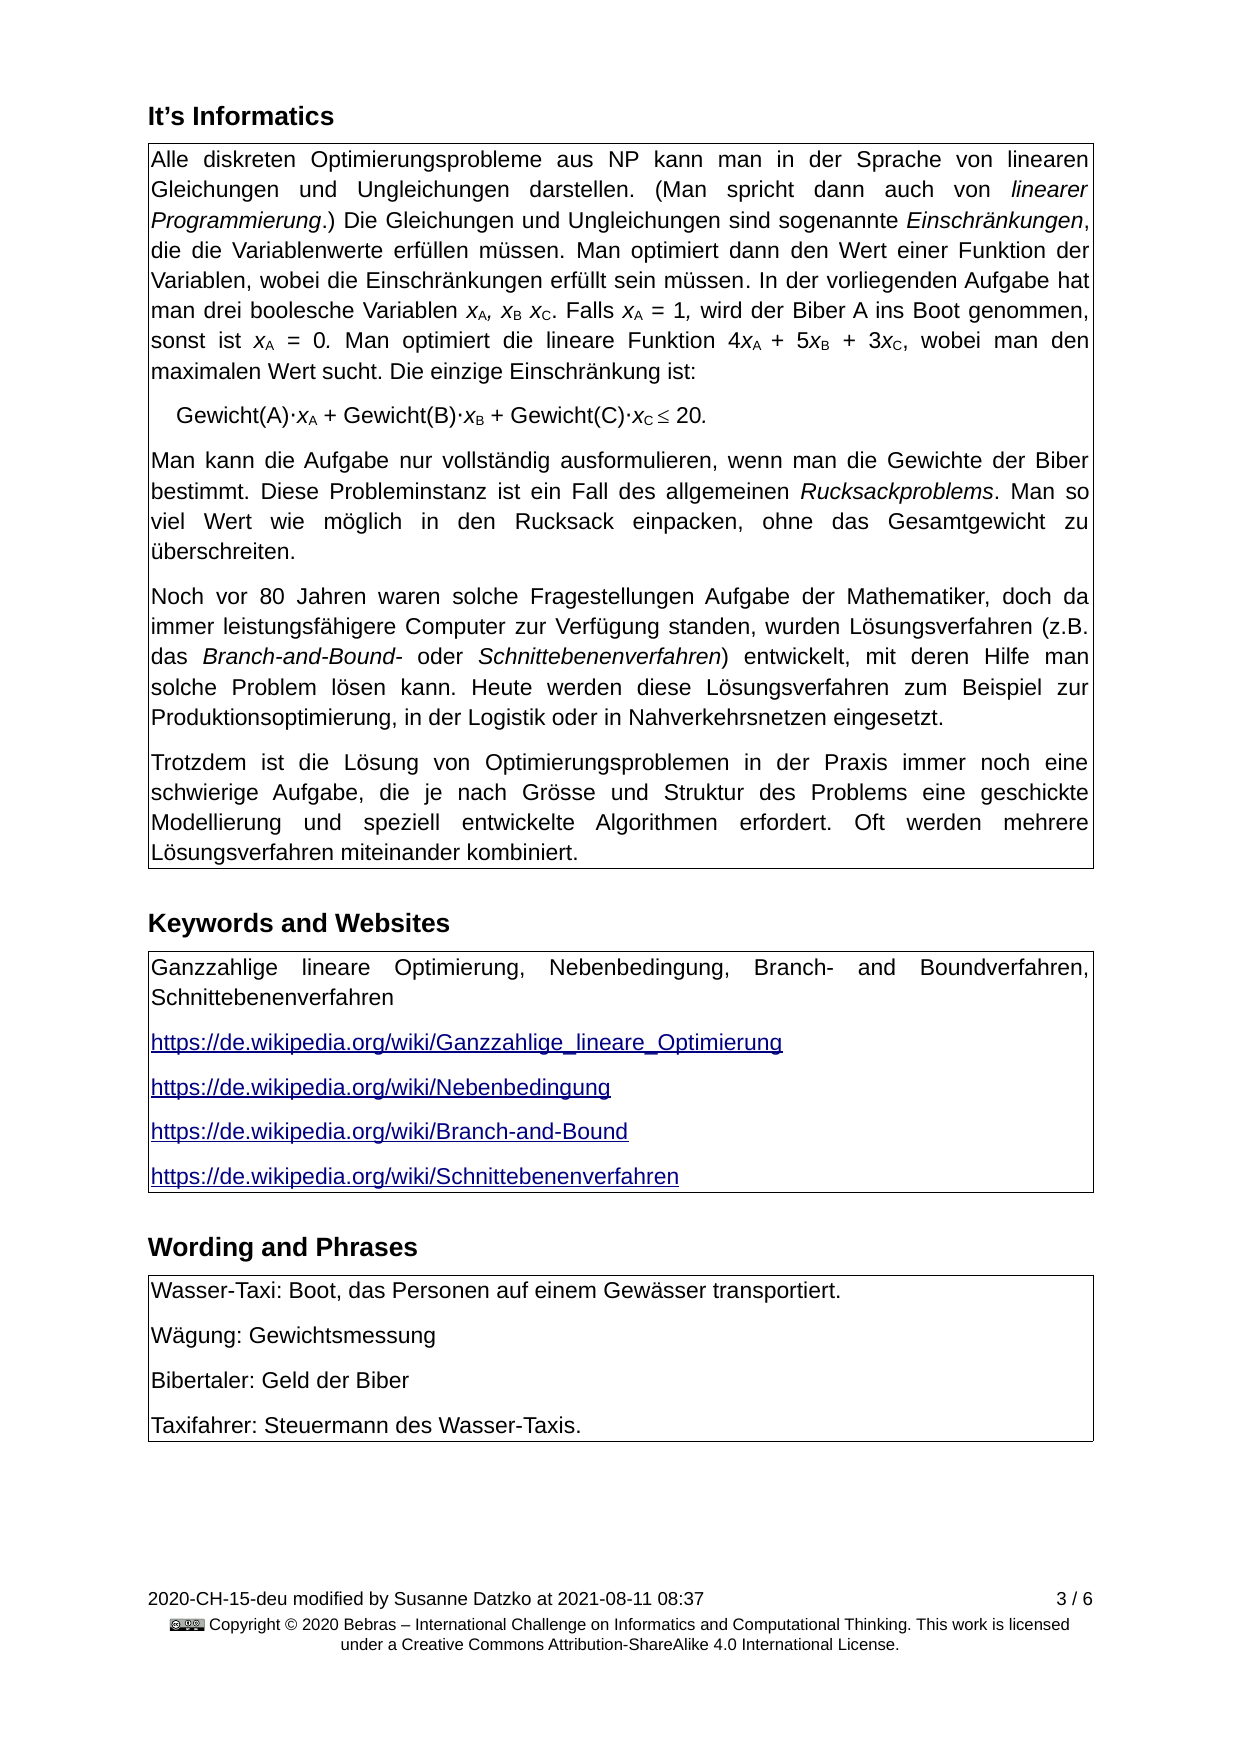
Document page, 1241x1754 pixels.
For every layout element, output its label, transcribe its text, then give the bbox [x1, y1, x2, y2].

text Ganzzahlige lineare Optimierung, Nebenbedingung, Branch- and Boundverfahren, Schnittebenenverfahren [149, 952, 1093, 1010]
subtitle Keywords and Websites [148, 908, 1093, 938]
text Man kann die Aufgabe nur vollständig ausformulieren, wenn man die Gewichte der Biber bestimmt. Diese Probleminstanz ist ein Fall des allgemeinen Rucksackproblems. Man so viel Wert wie möglich in den Rucksack einpacken, ohne das Gesamtgewicht zu überschreiten. [149, 444, 1093, 564]
text Wasser-Taxi: Boot, das Personen auf einem Gewässer transportiert. [149, 1276, 1093, 1304]
subtitle Wording and Phrases [148, 1232, 1093, 1262]
text https://de.wikipedia.org/wiki/Branch-and-Bound [149, 1115, 1093, 1144]
subtitle It’s Informatics [148, 100, 1093, 131]
text Bibertaler: Geld der Biber [149, 1364, 1093, 1393]
text Trotzdem ist die Lösung von Optimierungsproblemen in der Praxis immer noch eine schwierige Aufgabe, die je nach Grösse und Struktur des Problems eine geschickte Modellierung und speziell entwickelte Algorithmen erfordert. Oft werden mehrere Lösungsverfahren miteinander kombiniert. [149, 746, 1093, 868]
text https://de.wikipedia.org/wiki/Ganzzahlige_lineare_Optimierung [149, 1026, 1093, 1055]
text Noch vor 80 Jahren waren solche Fragestellungen Aufgabe der Mathematiker, doch da immer leistungsfähigere Computer zur Verfügung standen, wurden Lösungsverfahren (z.B. das Branch-and-Bound- oder Schnittebenenverfahren) entwickelt, mit deren Hilfe man solche Problem lösen kann. Heute werden diese Lösungsverfahren zum Beispiel zur Produktionsoptimierung, in der Logistik oder in Nahverkehrsnetzen eingesetzt. [149, 580, 1093, 730]
text Gewicht(A)⋅xA + Gewicht(B)⋅xB + Gewicht(C)⋅xC ≤ 20. [149, 399, 1093, 429]
text https://de.wikipedia.org/wiki/Nebenbedingung [149, 1070, 1093, 1100]
text Taxifahrer: Steuermann des Wasser-Taxis. [149, 1409, 1093, 1441]
text Alle diskreten Optimierungsprobleme aus NP kann man in der Sprache von linearen Gleichungen und Ungleichungen darstellen. (Man spricht dann auch von linearer Programmierung.) Die Gleichungen und Ungleichungen sind sogenannte Einschränkungen, die die Variablenwerte erfüllen müssen. Man optimiert dann den Wert einer Funktion der Variablen, wobei die Einschränkungen erfüllt sein müssen. In der vorliegenden Aufgabe hat man drei boolesche Variablen xA, xB xC. Falls xA = 1, wird der Biber A ins Boot genommen, sonst ist xA = 0. Man optimiert die lineare Funktion 4xA + 5xB + 3xC, wobei man den maximalen Wert sucht. Die einzige Einschränkung ist: [149, 144, 1093, 384]
text Wägung: Gewichtsmessung [149, 1319, 1093, 1349]
text https://de.wikipedia.org/wiki/Schnittebenenverfahren [149, 1160, 1093, 1192]
